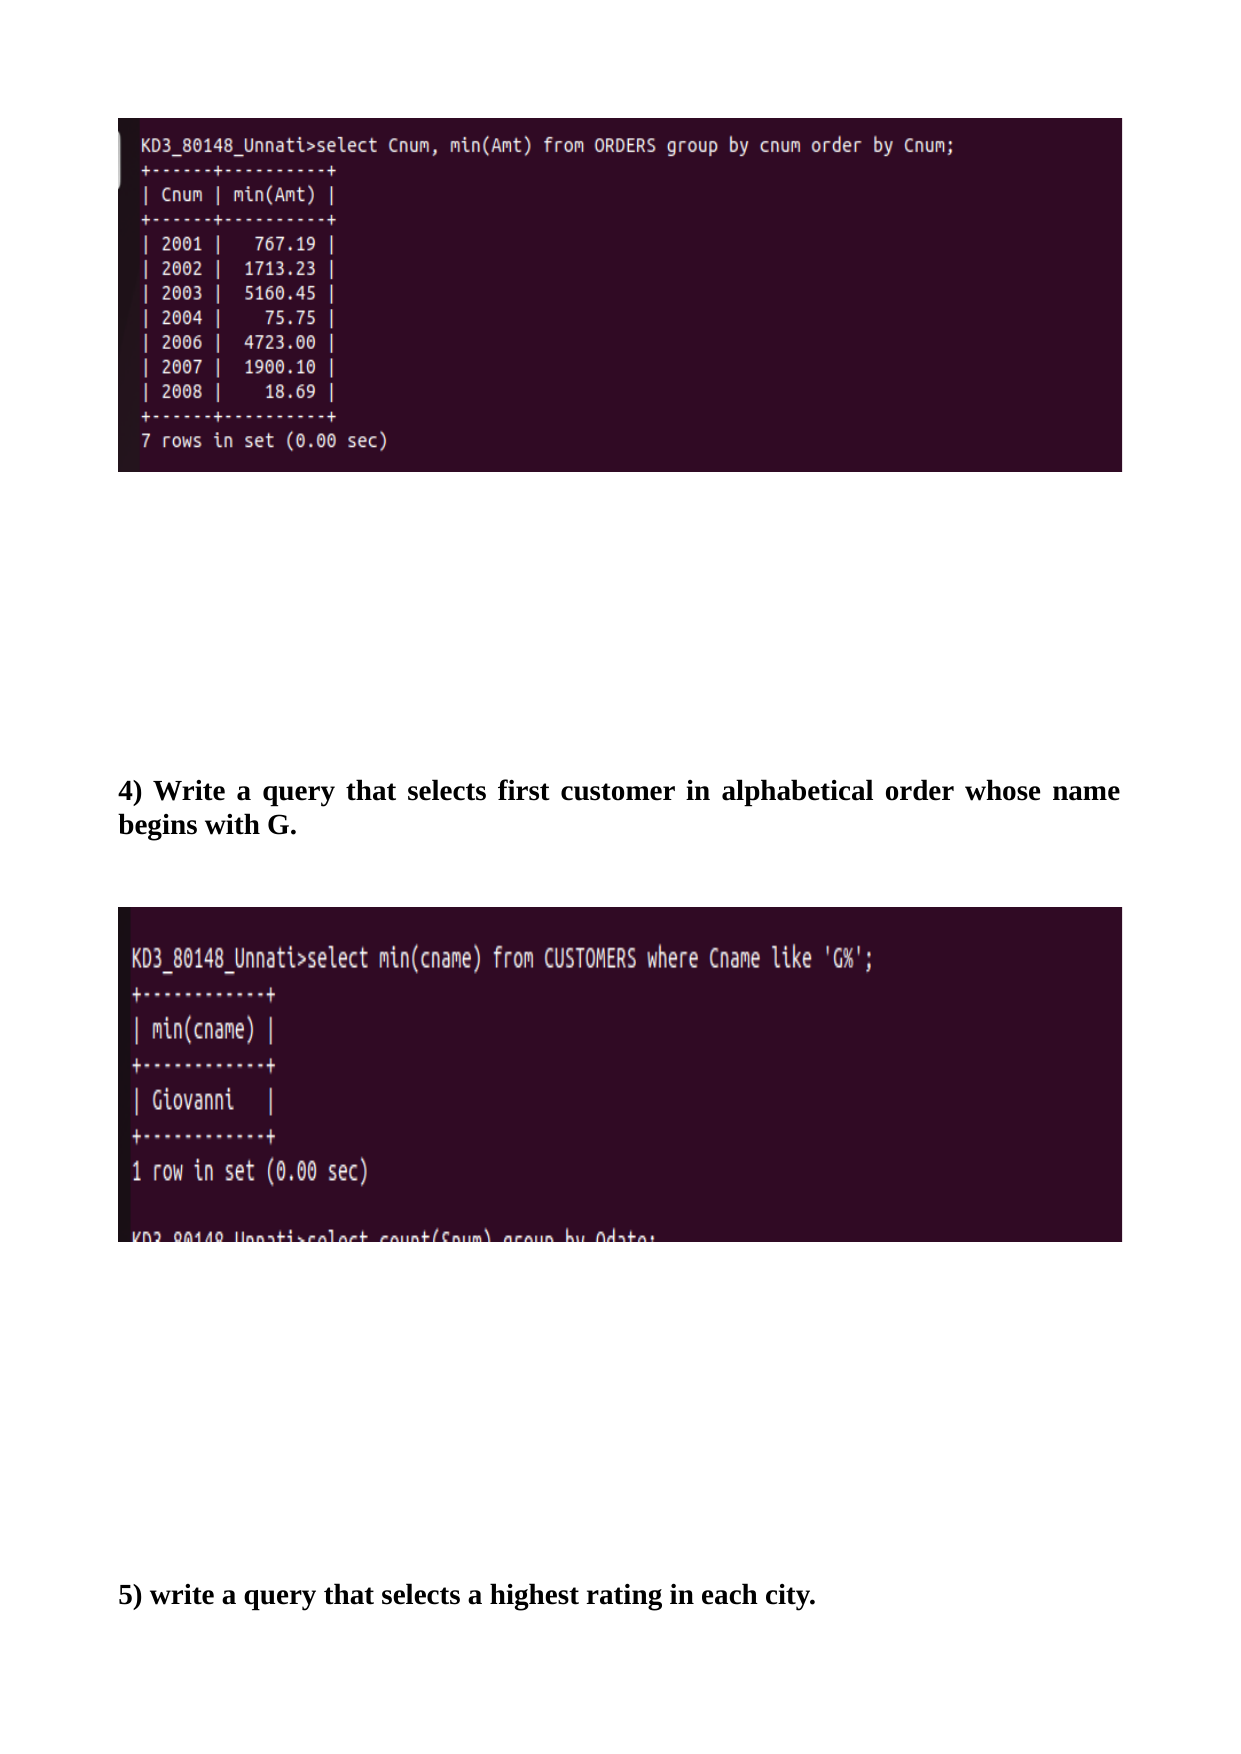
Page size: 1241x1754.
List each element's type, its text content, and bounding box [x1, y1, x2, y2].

picture [118, 907, 1123, 1242]
text 5) write a query that selects a highest rating in each city. [118, 1577, 1122, 1611]
text 4) Write a query that selects first customer in alphabetical order whose name begins with G. [118, 773, 1122, 840]
picture [118, 118, 1123, 472]
